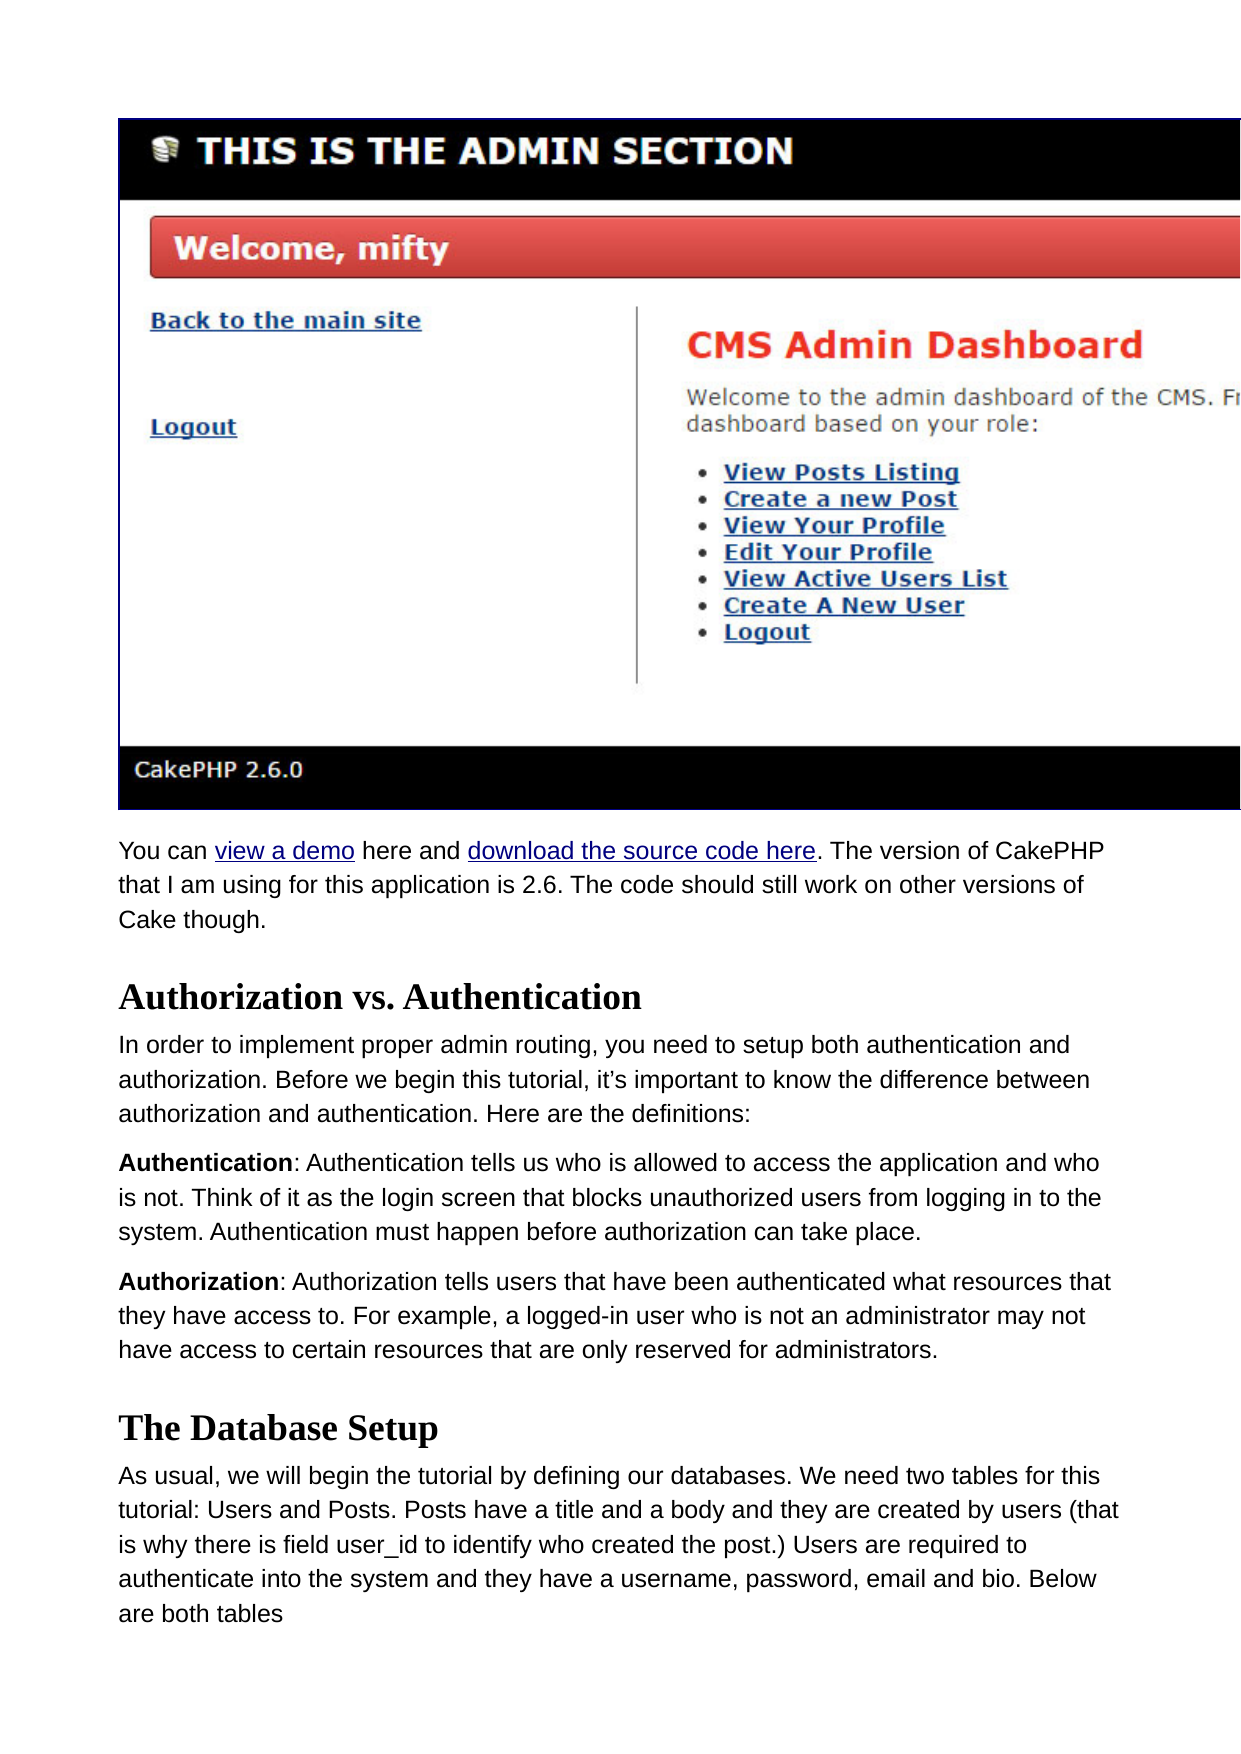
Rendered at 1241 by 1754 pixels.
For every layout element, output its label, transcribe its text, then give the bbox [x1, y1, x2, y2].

text In order to implement proper admin routing, you need to setup both authentication and authorization. Before we begin this tutorial, it’s important to know the difference between authorization and authentication. Here are the definitions: [118, 1030, 1122, 1128]
text Authentication: Authentication tells us who is allowed to access the application and who is not. Think of it as the login screen that blocks unauthorized users from logging in to the system. Authentication must happen before authorization can take place. [118, 1148, 1122, 1246]
text As usual, we will begin the tutorial by defining our databases. We need two tables for this tutorial: Users and Posts. Posts have a title and a body and they are created by users (that is why there is field user_id to identify who created the post.) Users are required to authenticate into the system and they have a username, password, email and bio. Below are both tables [118, 1461, 1122, 1628]
picture [120, 120, 1241, 809]
text You can view a demo here and download the source code here. The version of CakePHP that I am using for this application is 2.6. The code should still work on other versions of Cake though. [118, 836, 1122, 934]
text Authorization: Authorization tells users that have been authenticated what resources that they have access to. For example, a logged-in user who is not an administrator may not have access to certain resources that are only reserved for administrators. [118, 1266, 1122, 1364]
subtitle Authorization vs. Authentication [118, 975, 1122, 1018]
subtitle The Database Setup [118, 1405, 1122, 1448]
